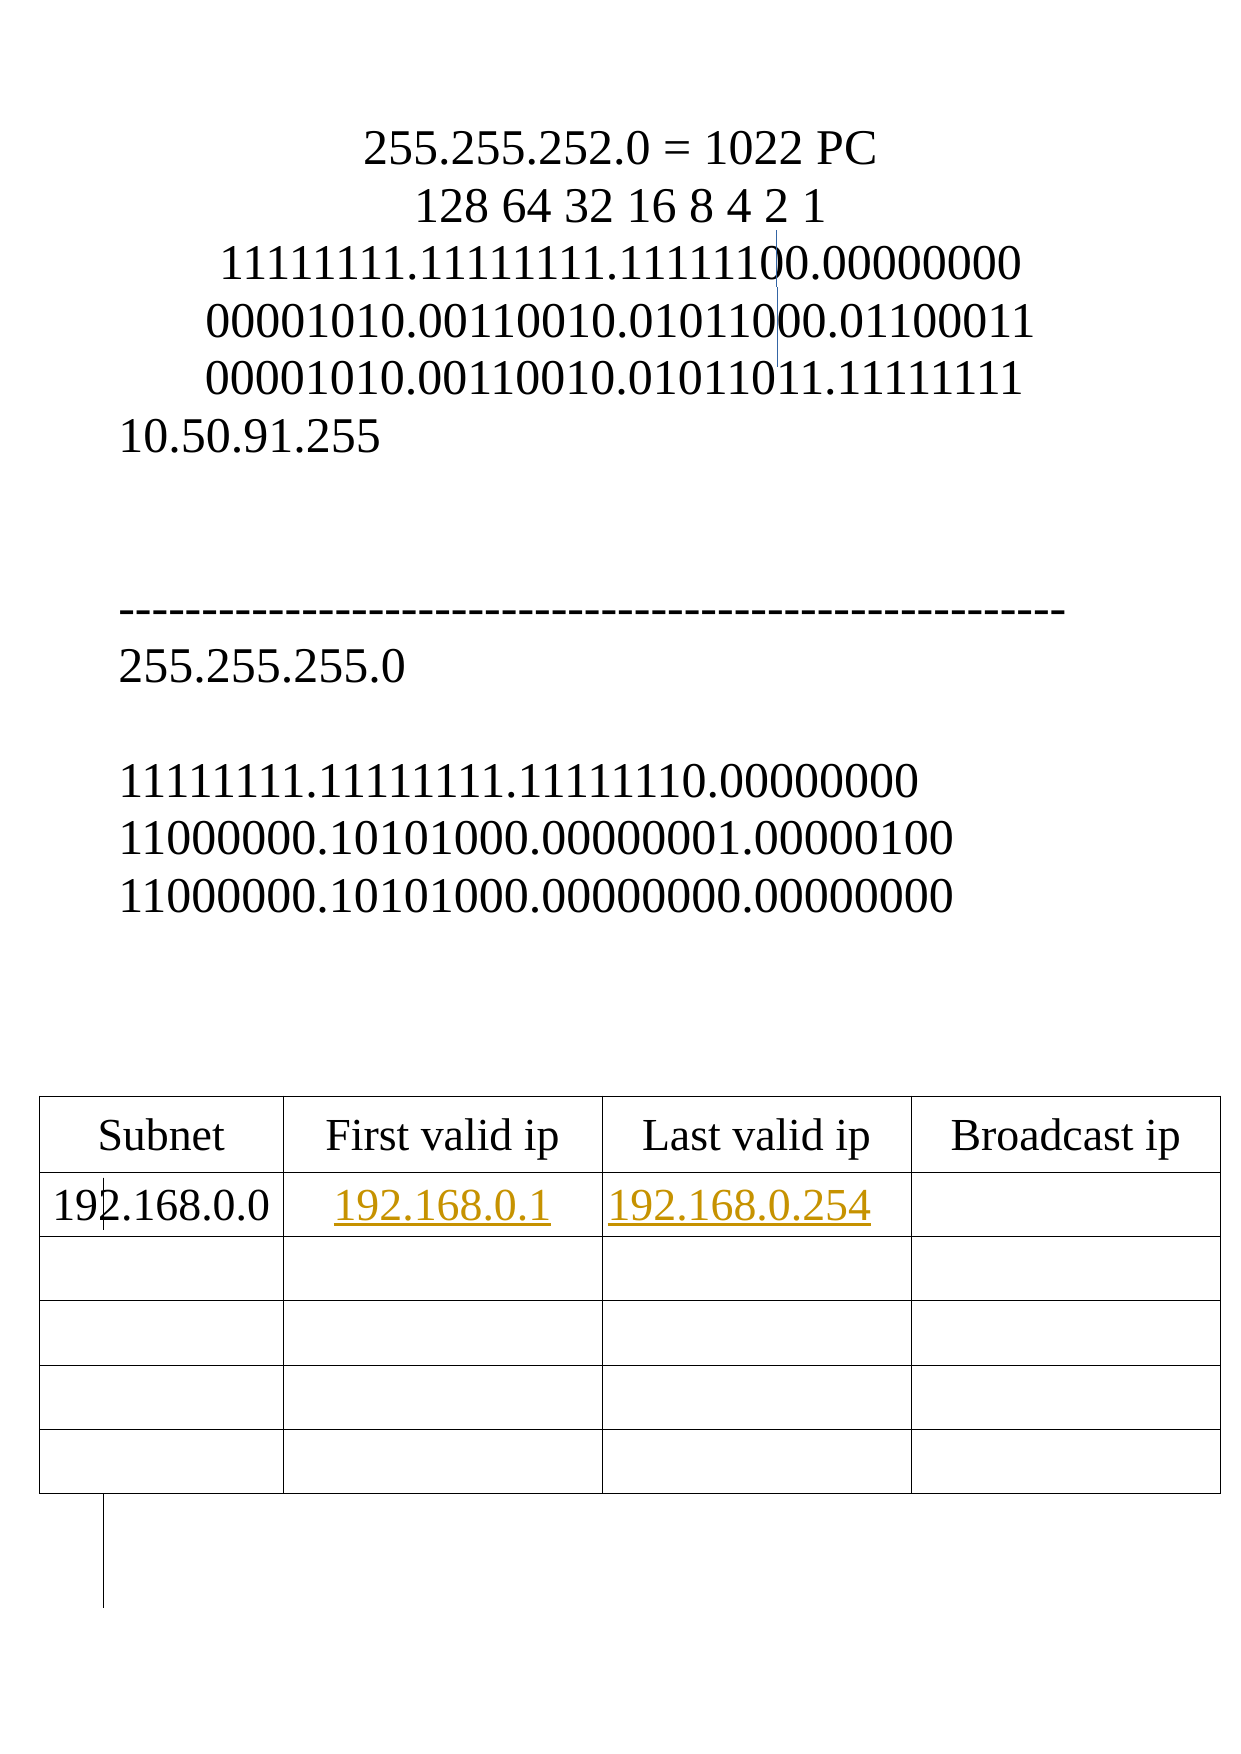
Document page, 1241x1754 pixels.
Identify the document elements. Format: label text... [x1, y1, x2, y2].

table_cell [40, 1366, 283, 1429]
table_header Subnet [40, 1097, 283, 1172]
table_cell [912, 1301, 1220, 1364]
table_cell [284, 1301, 602, 1364]
text 255.255.252.0 = 1022 PC [118, 118, 1122, 176]
table_cell [603, 1237, 911, 1300]
text 00001010.00110010.01011000.01100011 [778, 291, 1122, 348]
table_cell [284, 1366, 602, 1429]
text 11111111.11111111.11111100.00000000 [118, 233, 1122, 291]
table_cell [603, 1430, 911, 1493]
table_cell [284, 1430, 602, 1493]
text 255.255.255.0 [118, 636, 1122, 693]
text --------------------------------------------------------- [118, 578, 1122, 636]
text 11000000.10101000.00000000.00000000 [118, 866, 1122, 923]
table_cell 192.168.0.0 [40, 1173, 283, 1236]
table_cell [284, 1237, 602, 1300]
text 00001010.00110010.01011011.11111111 [118, 348, 1122, 406]
table_cell [40, 1237, 283, 1300]
table_cell [912, 1366, 1220, 1429]
table_header Last valid ip [603, 1097, 911, 1172]
table_cell [603, 1366, 911, 1429]
table_cell [912, 1237, 1220, 1300]
table_cell [603, 1301, 911, 1364]
text 11000000.10101000.00000001.00000100 [118, 808, 1122, 866]
text 10.50.91.255 [118, 406, 1122, 463]
table_cell [912, 1173, 1220, 1236]
table_header First valid ip [284, 1097, 602, 1172]
text 128 64 32 16 8 4 2 1 [118, 176, 1122, 233]
table_cell [40, 1301, 283, 1364]
table_cell 192.168.0.1 [284, 1173, 602, 1236]
table_cell [40, 1430, 283, 1493]
table_cell [912, 1430, 1220, 1493]
text 11111111.11111111.11111110.00000000 [118, 751, 1122, 808]
table_header Broadcast ip [912, 1097, 1220, 1172]
text 00001010.00110010.01011000.01100011 [118, 291, 777, 348]
table_cell 192.168.0.254 [603, 1173, 911, 1236]
